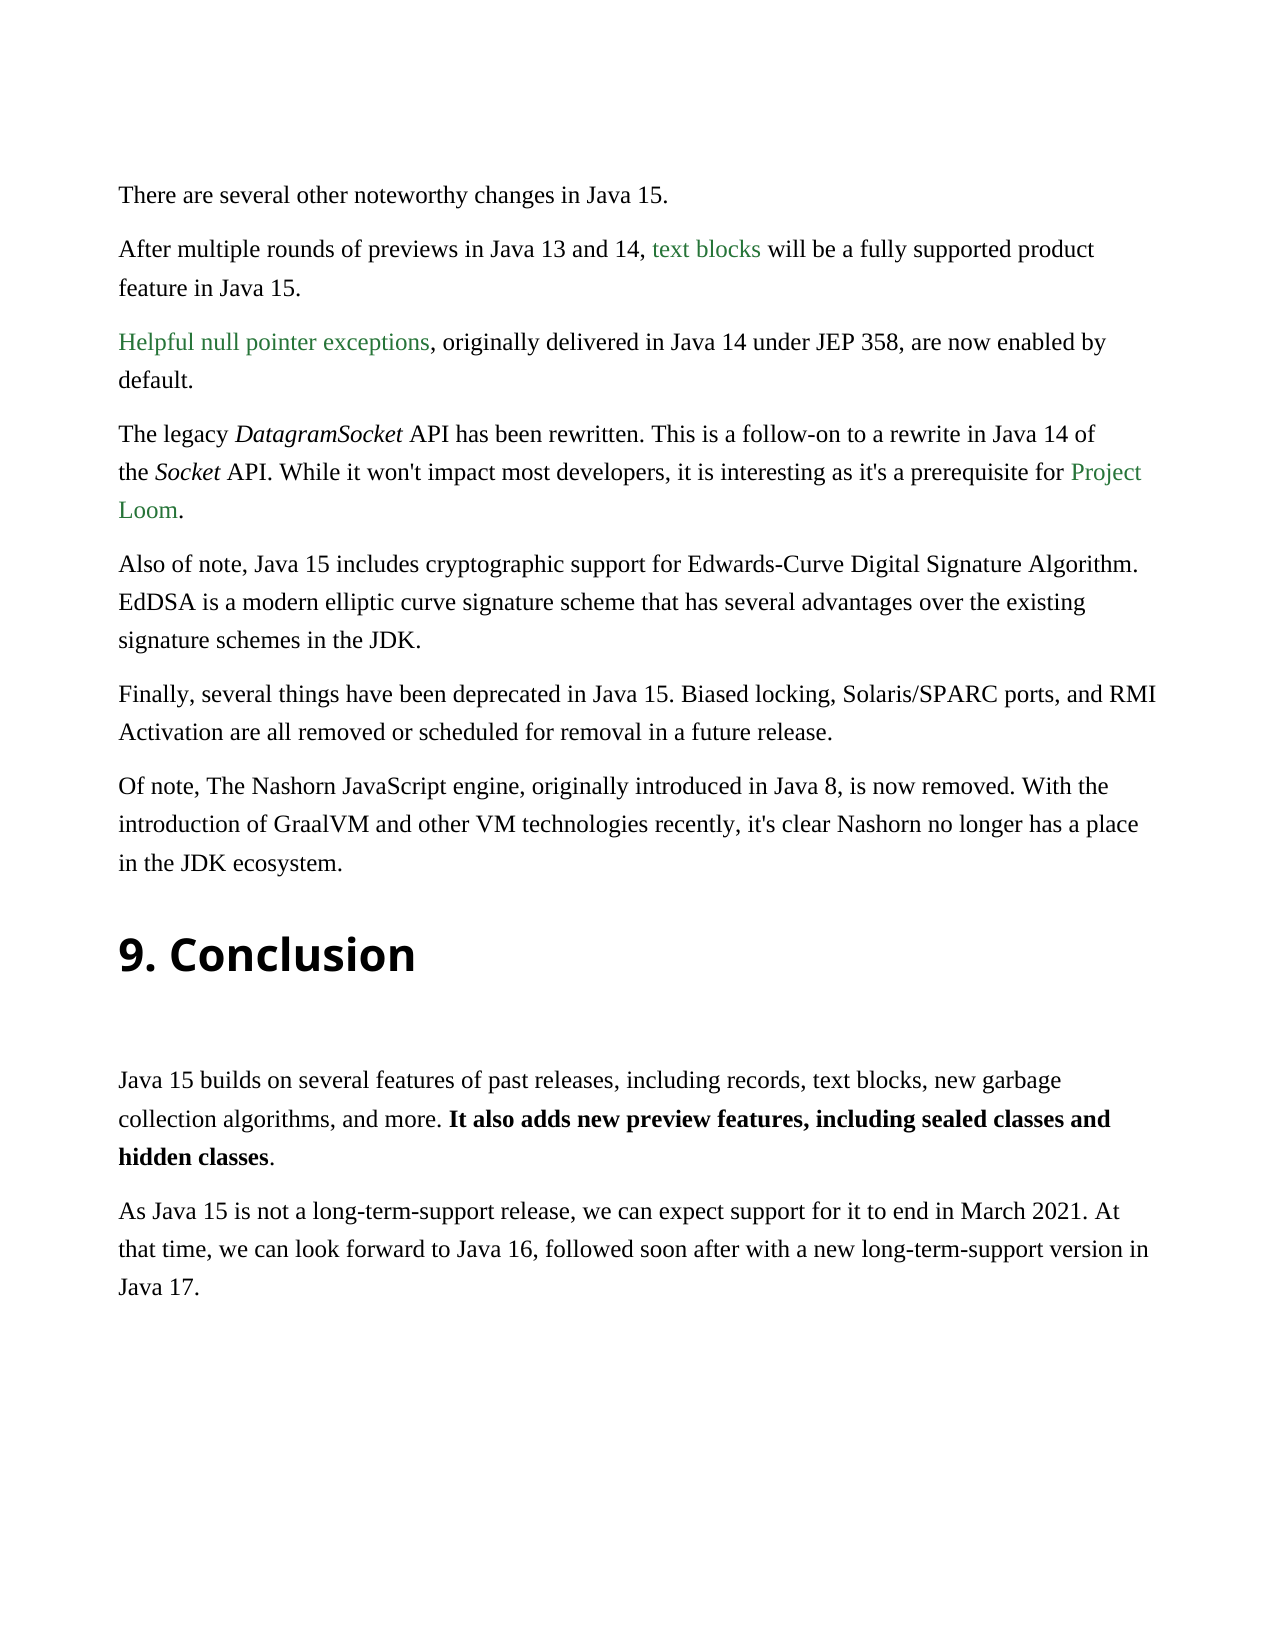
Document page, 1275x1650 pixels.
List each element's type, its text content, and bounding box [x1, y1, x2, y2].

text Of note, The Nashorn JavaScript engine, originally introduced in Java 8, is now removed. With the introduction of GraalVM and other VM technologies recently, it's clear Nashorn no longer has a place in the JDK ecosystem. [118, 771, 1157, 877]
text After multiple rounds of previews in Java 13 and 14, text blocks will be a fully supported product feature in Java 15. [118, 234, 1157, 301]
text Helpful null pointer exceptions, originally delivered in Java 14 under JEP 358, are now enabled by default. [118, 327, 1157, 393]
text As Java 15 is not a long-term-support release, we can expect support for it to end in March 2021. At that time, we can look forward to Java 16, followed soon after with a new long-term-support version in Java 17. [118, 1196, 1157, 1301]
text There are several other noteworthy changes in Java 15. [118, 181, 1157, 209]
text Java 15 builds on several features of past releases, including records, text blocks, new garbage collection algorithms, and more. It also adds new preview features, including sealed classes and hidden classes. [118, 1065, 1157, 1171]
text Finally, several things have been deprecated in Java 15. Biased locking, Solaris/SPARC ports, and RMI Activation are all removed or scheduled for removal in a future release. [118, 679, 1157, 746]
text Also of note, Java 15 includes cryptographic support for Edwards-Curve Digital Signature Algorithm. EdDSA is a modern elliptic curve signature scheme that has several advantages over the existing signature schemes in the JDK. [118, 549, 1157, 654]
text The legacy DatagramSocket API has been rewritten. This is a follow-on to a rewrite in Java 14 of the Socket API. While it won't impact most developers, it is interesting as it's a prerequisite for Project Loom. [118, 419, 1157, 524]
subtitle 9. Conclusion [118, 922, 1157, 984]
